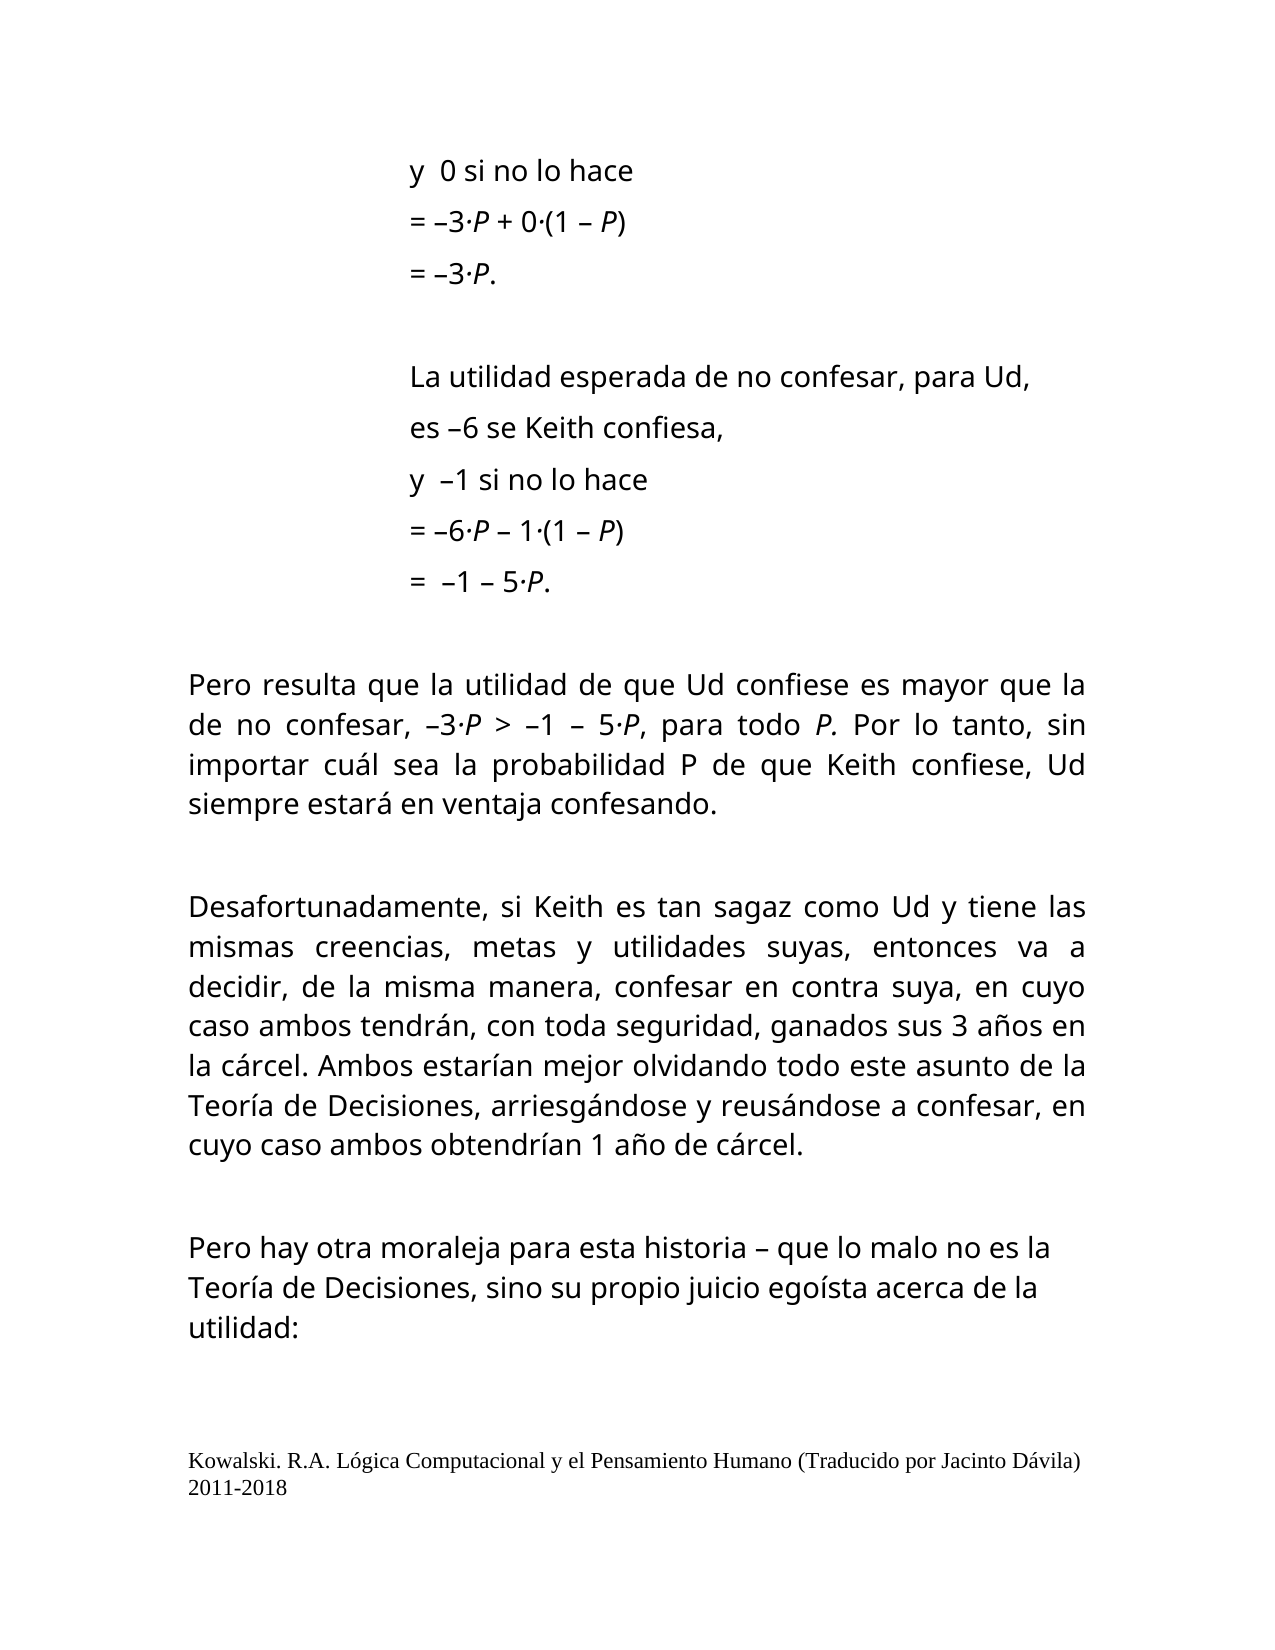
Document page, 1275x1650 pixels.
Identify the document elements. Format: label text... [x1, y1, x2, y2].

text Pero hay otra moraleja para esta historia – que lo malo no es la Teoría de Decisiones, sino su propio juicio egoísta acerca de la utilidad: [188, 1228, 1087, 1347]
text = –3·P. [409, 253, 1087, 293]
text La utilidad esperada de no confesar, para Ud, [409, 356, 1087, 396]
text = –1 – 5·P. [409, 562, 1087, 601]
text es –6 se Keith confiesa, [409, 407, 1087, 447]
text Pero resulta que la utilidad de que Ud confiese es mayor que la de no confesar, –3·P > –1 – 5·P, para todo P. Por lo tanto, sin importar cuál sea la probabilidad P de que Keith confiese, Ud siempre estará en ventaja confesando. [188, 664, 1087, 823]
text y 0 si no lo hace [409, 150, 1087, 190]
text = –6·P – 1·(1 – P) [409, 510, 1087, 550]
text = –3·P + 0·(1 – P) [409, 201, 1087, 241]
text y –1 si no lo hace [409, 459, 1087, 498]
text Desafortunadamente, si Keith es tan sagaz como Ud y tiene las mismas creencias, metas y utilidades suyas, entonces va a decidir, de la misma manera, confesar en contra suya, en cuyo caso ambos tendrán, con toda seguridad, ganados sus 3 años en la cárcel. Ambos estarían mejor olvidando todo este asunto de la Teoría de Decisiones, arriesgándose y reusándose a confesar, en cuyo caso ambos obtendrían 1 año de cárcel. [188, 887, 1087, 1164]
